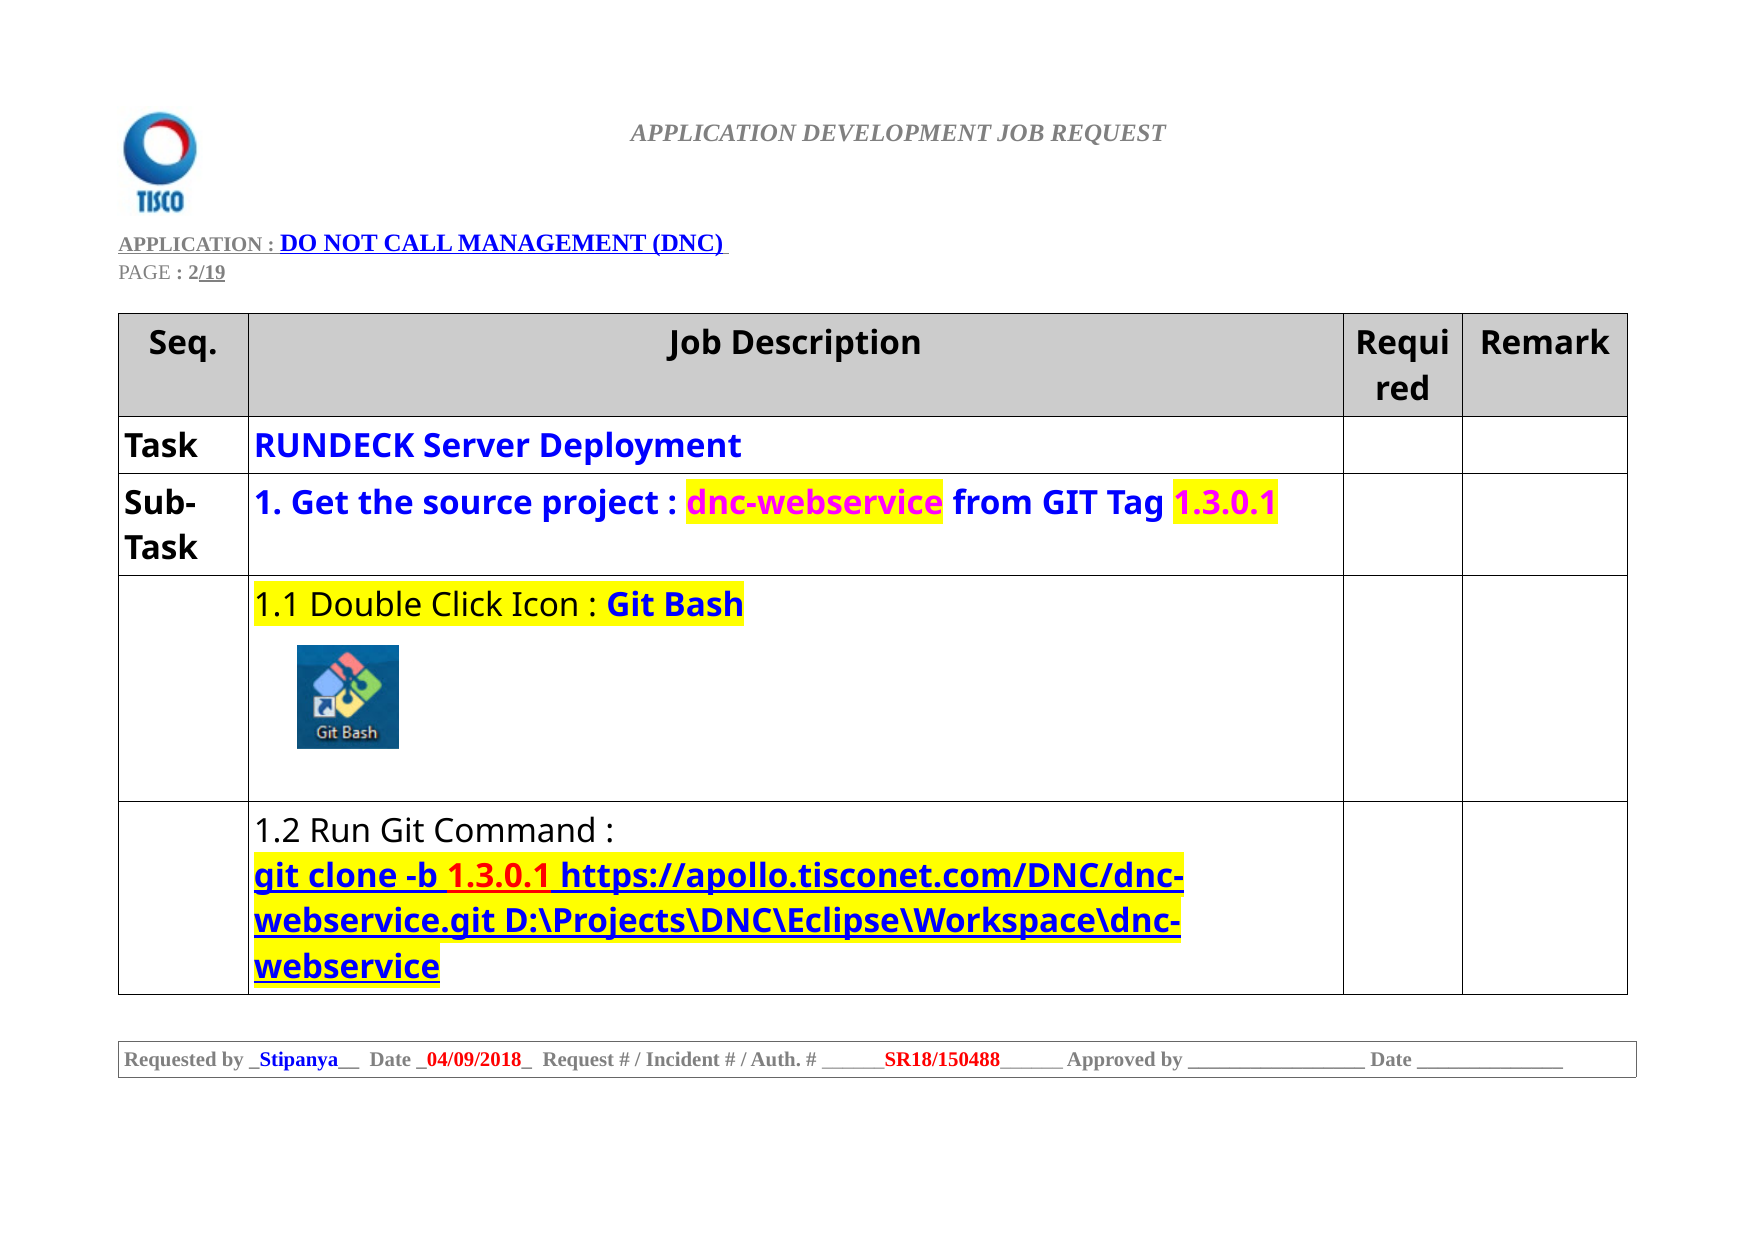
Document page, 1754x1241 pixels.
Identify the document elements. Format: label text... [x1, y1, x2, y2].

table_cell [1463, 474, 1627, 575]
table_cell 1.1 Double Click Icon : Git Bash [249, 576, 1343, 801]
table_cell Task [119, 417, 248, 473]
table_cell [119, 576, 248, 801]
table_cell [1463, 802, 1627, 994]
picture [116, 106, 203, 216]
table_header Required [1344, 314, 1462, 416]
table_cell 1.2 Run Git Command : git clone -b 1.3.0.1 https://apollo.tisconet.com/DNC/dnc-webservice.git D:\Projects\DNC\Eclipse\Workspace\dnc-webservice [249, 802, 1343, 994]
table_header Job Description [249, 314, 1343, 416]
table_cell Sub-Task [119, 474, 248, 575]
table_cell [1344, 417, 1462, 473]
table_cell 1. Get the source project : dnc-webservice from GIT Tag 1.3.0.1 [249, 474, 1343, 575]
table_cell [1344, 474, 1462, 575]
table_cell [119, 802, 248, 994]
table_cell [1344, 576, 1462, 801]
picture [297, 645, 399, 750]
table_cell [1344, 802, 1462, 994]
table_cell RUNDECK Server Deployment [249, 417, 1343, 473]
table_header Seq. [119, 314, 248, 416]
table_cell [1463, 417, 1627, 473]
table_cell [1463, 576, 1627, 801]
table_header Remark [1463, 314, 1627, 416]
